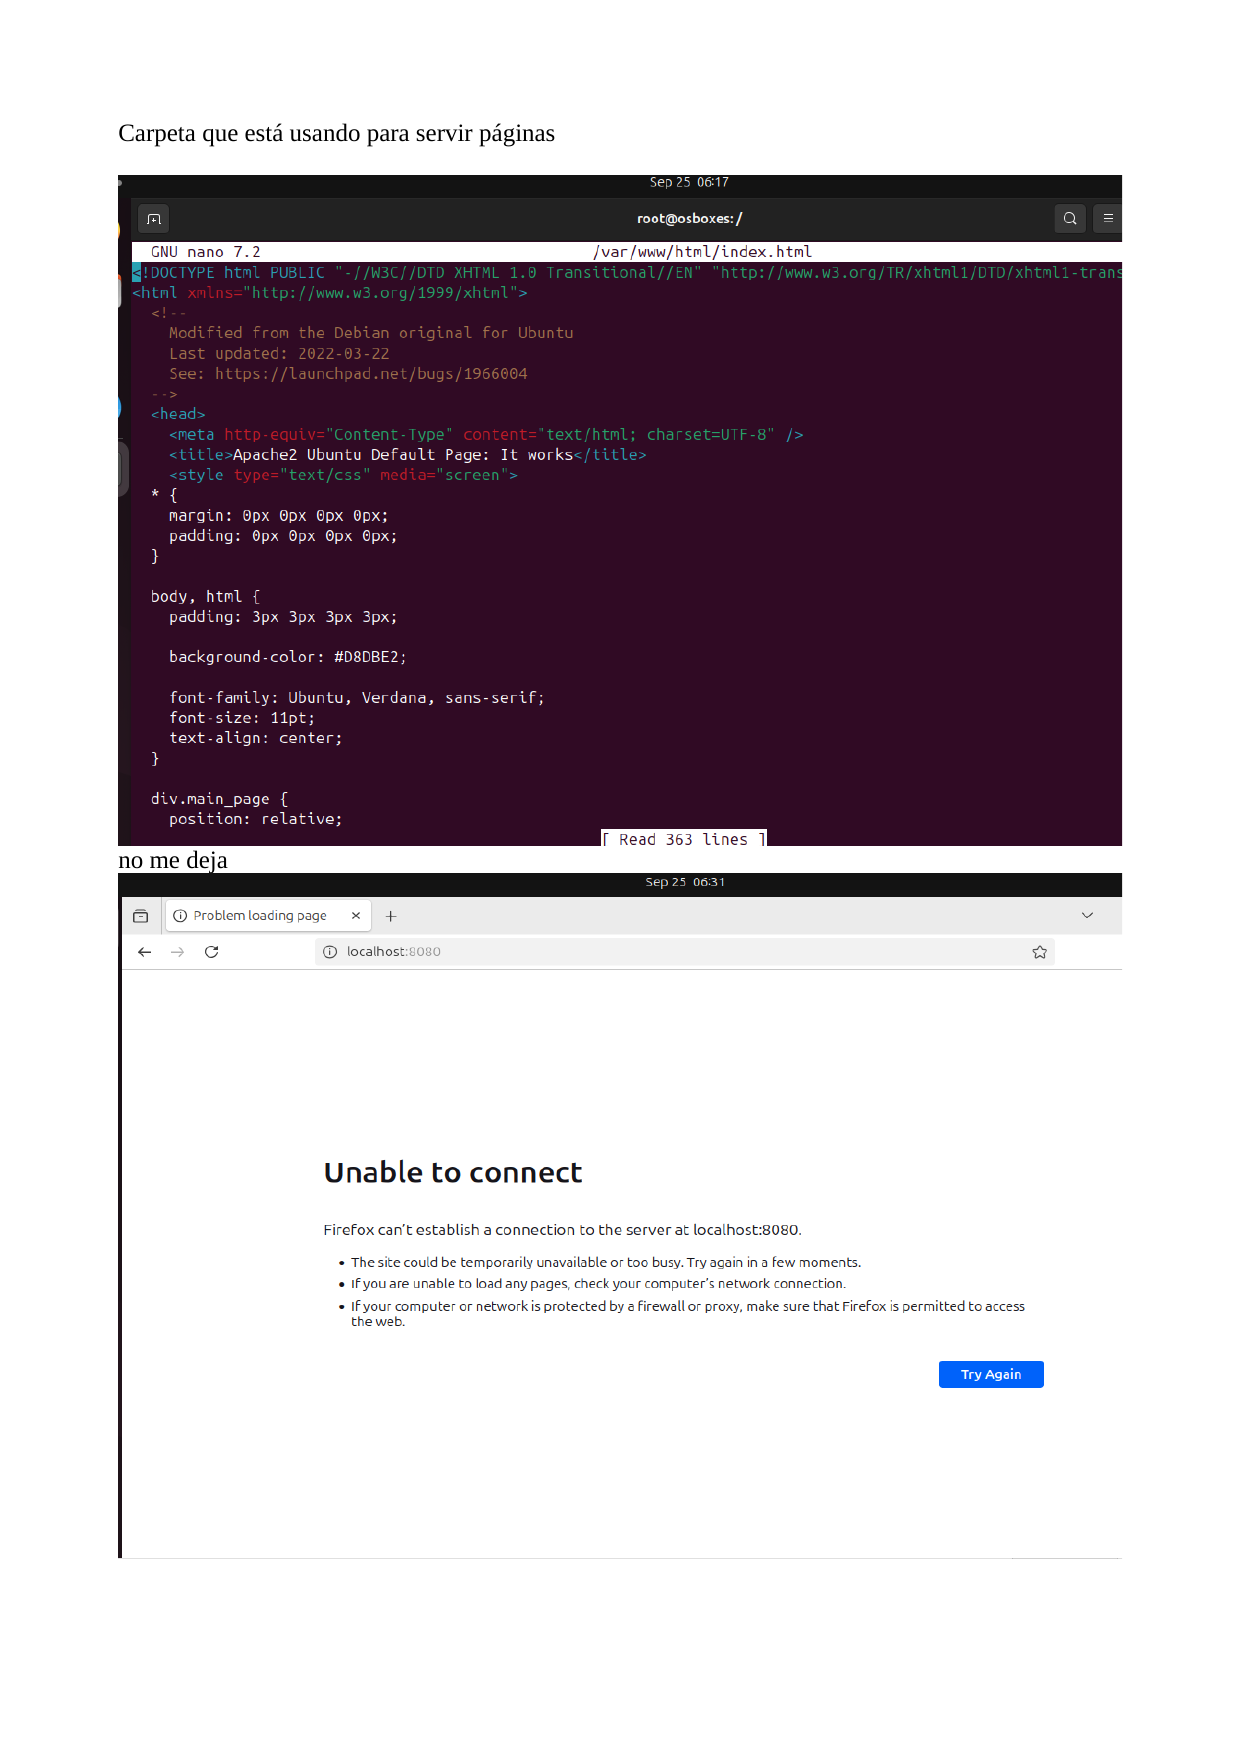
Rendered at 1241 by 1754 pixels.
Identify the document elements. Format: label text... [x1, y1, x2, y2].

picture [118, 873, 1123, 1559]
picture [118, 175, 1123, 846]
text no me deja [118, 846, 1122, 873]
text Carpeta que está usando para servir páginas [118, 118, 1122, 147]
